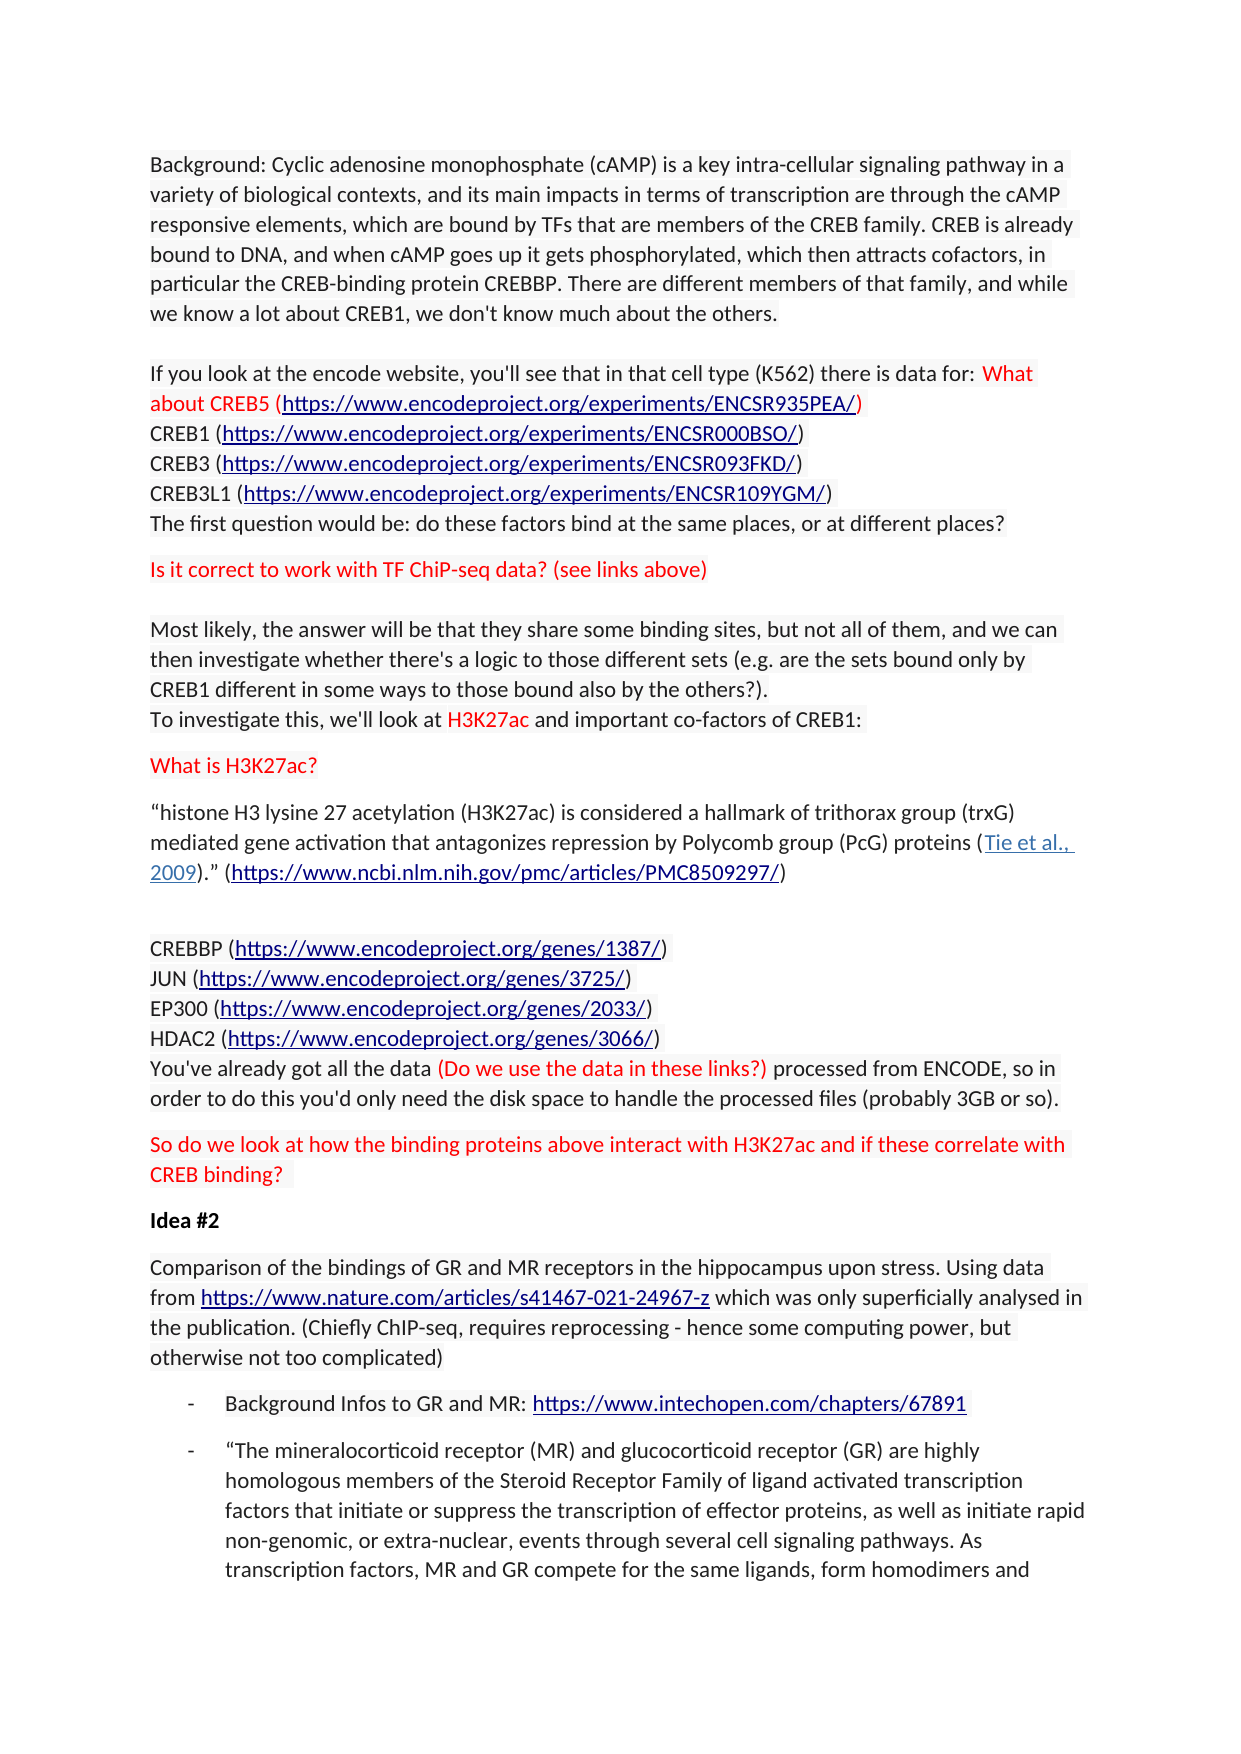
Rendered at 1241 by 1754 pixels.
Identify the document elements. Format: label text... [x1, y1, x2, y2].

text CREBBP (https://www.encodeproject.org/genes/1387/) JUN (https://www.encodeproject.org/genes/3725/) EP300 (https://www.encodeproject.org/genes/2033/) HDAC2 (https://www.encodeproject.org/genes/3066/) You've already got all the data (Do we use the data in these links?) processed from ENCODE, so in order to do this you'd only need the disk space to handle the processed files (probably 3GB or so). [150, 904, 1090, 1112]
text What is H3K27ac? [150, 751, 1090, 779]
text “histone H3 lysine 27 acetylation (H3K27ac) is considered a hallmark of trithorax group (trxG) mediated gene activation that antagonizes repression by Polycomb group (PcG) proteins (Tie et al., 2009).” (https://www.ncbi.nlm.nih.gov/pmc/articles/PMC8509297/) [150, 798, 1090, 886]
text Idea #2 [150, 1207, 1090, 1235]
list “The mineralocorticoid receptor (MR) and glucocorticoid receptor (GR) are highly homologous members of the Steroid Receptor Family of ligand activated transcription factors that initiate or suppress the transcription of effector proteins, as well as initiate rapid non-genomic, or extra-nuclear, events through several cell signaling pathways. As transcription factors, MR and GR compete for the same ligands, form homodimers and [187, 1436, 1090, 1584]
list Background Infos to GR and MR: https://www.intechopen.com/chapters/67891 [187, 1389, 1090, 1417]
text Is it correct to work with TF ChiP-seq data? (see links above) Most likely, the answer will be that they share some binding sites, but not all of them, and we can then investigate whether there's a logic to those different sets (e.g. are the sets bound only by CREB1 different in some ways to those bound also by the others?). To investigate this, we'll look at H3K27ac and important co-factors of CREB1: [150, 555, 1090, 733]
text So do we look at how the binding proteins above interact with H3K27ac and if these correlate with CREB binding? [150, 1130, 1090, 1188]
text Comparison of the bindings of GR and MR receptors in the hippocampus upon stress. Using data from https://www.nature.com/articles/s41467-021-24967-z which was only superficially analysed in the publication. (Chiefly ChIP-seq, requires reprocessing - hence some computing power, but otherwise not too complicated) [150, 1253, 1090, 1371]
text Background: Cyclic adenosine monophosphate (cAMP) is a key intra-cellular signaling pathway in a variety of biological contexts, and its main impacts in terms of transcription are through the cAMP responsive elements, which are bound by TFs that are members of the CREB family. CREB is already bound to DNA, and when cAMP goes up it gets phosphorylated, which then attracts cofactors, in particular the CREB-binding protein CREBBP. There are different members of that family, and while we know a lot about CREB1, we don't know much about the others. If you look at the encode website, you'll see that in that cell type (K562) there is data for: What about CREB5 (https://www.encodeproject.org/experiments/ENCSR935PEA/) CREB1 (https://www.encodeproject.org/experiments/ENCSR000BSO/) CREB3 (https://www.encodeproject.org/experiments/ENCSR093FKD/) CREB3L1 (https://www.encodeproject.org/experiments/ENCSR109YGM/) The first question would be: do these factors bind at the same places, or at different places? [150, 150, 1090, 537]
